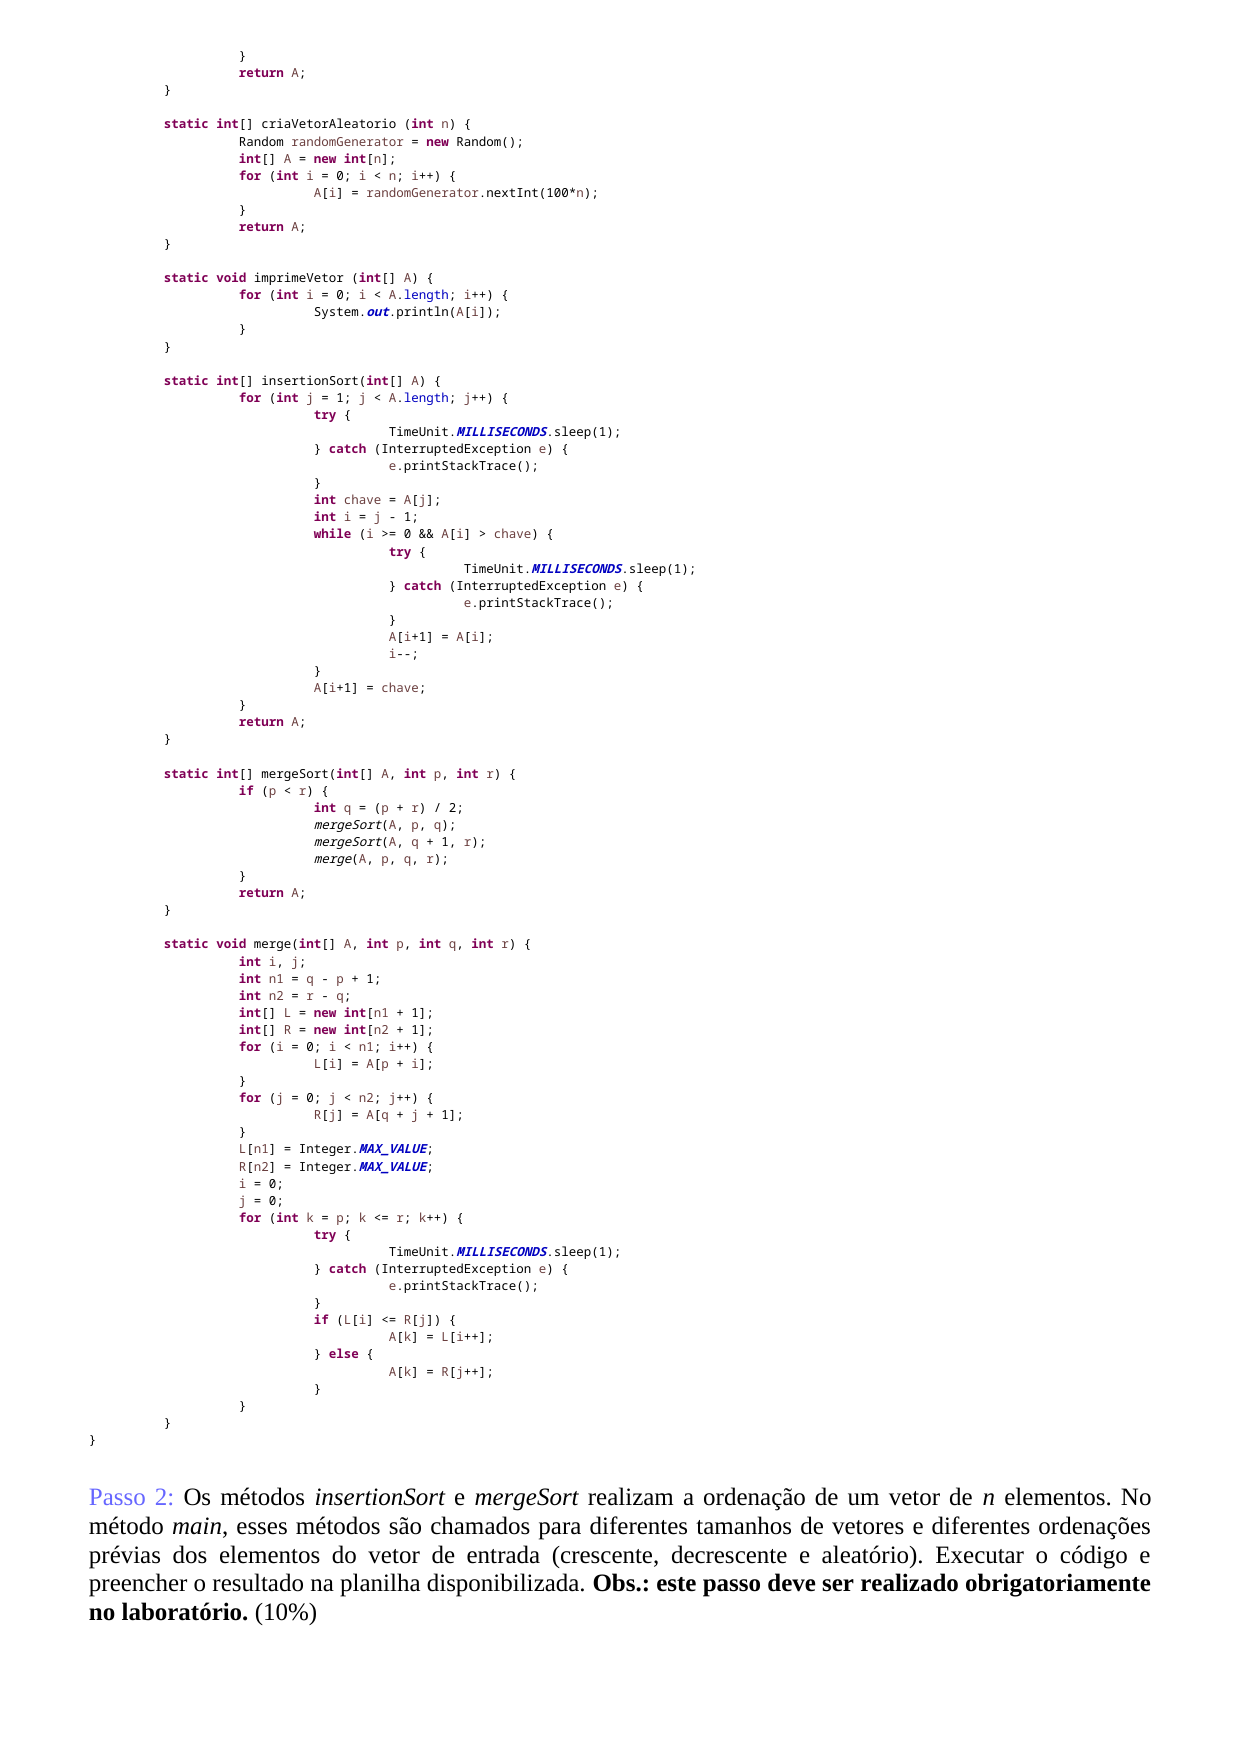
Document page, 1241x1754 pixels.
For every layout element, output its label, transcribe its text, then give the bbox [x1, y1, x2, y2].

text static int[] mergeSort(int[] A, int p, int r) { [89, 765, 1152, 782]
text } catch (InterruptedException e) { [89, 1260, 1152, 1277]
text try { [89, 1226, 1152, 1243]
text TimeUnit.MILLISECONDS.sleep(1); [89, 1243, 1152, 1260]
text } [89, 321, 1152, 338]
text } [89, 1072, 1152, 1089]
text j = 0; [89, 1192, 1152, 1209]
text return A; [89, 713, 1152, 731]
text mergeSort(A, q + 1, r); [89, 833, 1152, 850]
text } [89, 901, 1152, 918]
text } [89, 867, 1152, 884]
text for (int j = 1; j < A.length; j++) { [89, 389, 1152, 406]
text static int[] criaVetorAleatorio (int n) { [89, 116, 1152, 133]
text } [89, 474, 1152, 491]
text A[k] = R[j++]; [89, 1363, 1152, 1380]
text } [89, 201, 1152, 218]
text } catch (InterruptedException e) { [89, 440, 1152, 457]
text e.printStackTrace(); [89, 457, 1152, 474]
text for (int i = 0; i < A.length; i++) { [89, 286, 1152, 303]
text int i, j; [89, 953, 1152, 970]
text A[i+1] = A[i]; [89, 628, 1152, 645]
text for (int k = p; k <= r; k++) { [89, 1209, 1152, 1226]
text } [89, 696, 1152, 713]
text Passo 2: Os métodos insertionSort e mergeSort realizam a ordenação de um vetor de n elementos. No método main, esses métodos são chamados para diferentes tamanhos de vetores e diferentes ordenações prévias dos elementos do vetor de entrada (crescente, decrescente e aleatório). Executar o código e preencher o resultado na planilha disponibilizada. Obs.: este passo deve ser realizado obrigatoriamente no laboratório. (10%) [89, 1482, 1152, 1626]
text } [89, 1414, 1152, 1431]
text try { [89, 543, 1152, 560]
text } [89, 731, 1152, 748]
text System.out.println(A[i]); [89, 303, 1152, 321]
text int n1 = q - p + 1; [89, 970, 1152, 987]
text e.printStackTrace(); [89, 1277, 1152, 1294]
text int[] A = new int[n]; [89, 150, 1152, 167]
text Random randomGenerator = new Random(); [89, 133, 1152, 150]
text } [89, 47, 1152, 64]
text merge(A, p, q, r); [89, 850, 1152, 867]
text i--; [89, 645, 1152, 662]
text A[k] = L[i++]; [89, 1328, 1152, 1346]
text static void merge(int[] A, int p, int q, int r) { [89, 936, 1152, 953]
text } [89, 662, 1152, 679]
text while (i >= 0 && A[i] > chave) { [89, 526, 1152, 543]
text for (j = 0; j < n2; j++) { [89, 1089, 1152, 1106]
text int q = (p + r) / 2; [89, 799, 1152, 816]
text int[] L = new int[n1 + 1]; [89, 1004, 1152, 1021]
text return A; [89, 884, 1152, 901]
text R[j] = A[q + j + 1]; [89, 1106, 1152, 1123]
text static void imprimeVetor (int[] A) { [89, 269, 1152, 286]
text for (i = 0; i < n1; i++) { [89, 1038, 1152, 1055]
text L[n1] = Integer.MAX_VALUE; [89, 1141, 1152, 1158]
text } [89, 611, 1152, 628]
text } [89, 1397, 1152, 1414]
text if (p < r) { [89, 782, 1152, 799]
text return A; [89, 218, 1152, 235]
text R[n2] = Integer.MAX_VALUE; [89, 1158, 1152, 1175]
text } [89, 81, 1152, 98]
text L[i] = A[p + i]; [89, 1055, 1152, 1072]
text if (L[i] <= R[j]) { [89, 1311, 1152, 1328]
text for (int i = 0; i < n; i++) { [89, 167, 1152, 184]
text } [89, 1431, 1152, 1448]
text try { [89, 406, 1152, 423]
text A[i+1] = chave; [89, 679, 1152, 696]
text int[] R = new int[n2 + 1]; [89, 1021, 1152, 1038]
text } [89, 1380, 1152, 1397]
text int chave = A[j]; [89, 491, 1152, 508]
text static int[] insertionSort(int[] A) { [89, 372, 1152, 389]
text TimeUnit.MILLISECONDS.sleep(1); [89, 423, 1152, 440]
text int i = j - 1; [89, 508, 1152, 526]
text } [89, 1294, 1152, 1311]
text return A; [89, 64, 1152, 81]
text } [89, 235, 1152, 252]
text int n2 = r - q; [89, 987, 1152, 1004]
text mergeSort(A, p, q); [89, 816, 1152, 833]
text } else { [89, 1346, 1152, 1363]
text A[i] = randomGenerator.nextInt(100*n); [89, 184, 1152, 201]
text } [89, 1123, 1152, 1141]
text } [89, 338, 1152, 355]
text TimeUnit.MILLISECONDS.sleep(1); [89, 560, 1152, 577]
text i = 0; [89, 1175, 1152, 1192]
text e.printStackTrace(); [89, 594, 1152, 611]
text } catch (InterruptedException e) { [89, 577, 1152, 594]
